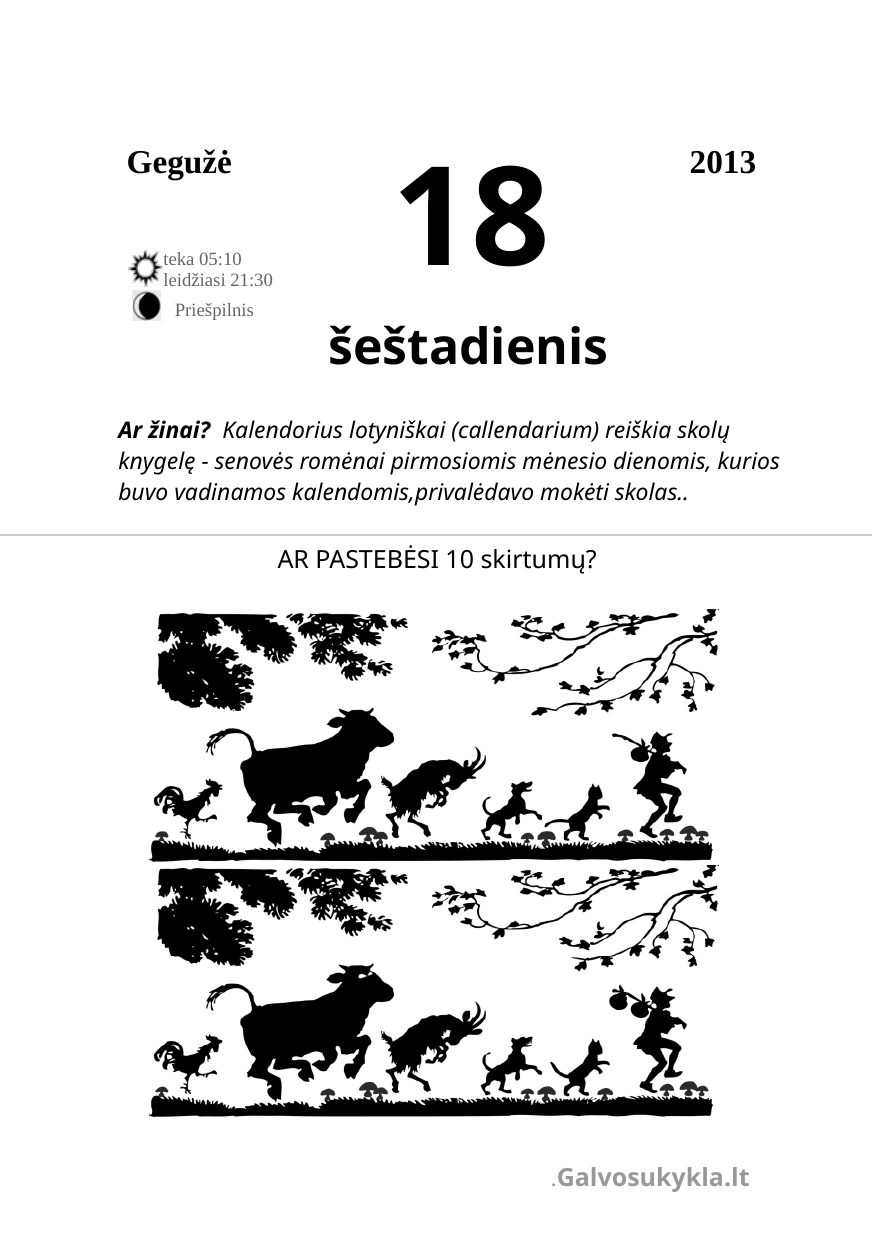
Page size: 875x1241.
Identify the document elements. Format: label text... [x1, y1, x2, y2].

table_header 18 šeštadienis [299, 118, 638, 379]
picture [148, 609, 719, 1117]
table_header Gegužė teka 05:10 leidžiasi 21:30 [118, 118, 298, 287]
table_header 2013 [638, 118, 756, 379]
text Ar žinai? Kalendorius lotyniškai (callendarium) reiškia skolų knygelę - senovės romėnai pirmosiomis mėnesio dienomis, kurios buvo vadinamos kalendomis,privalėdavo mokėti skolas.. [118, 413, 799, 507]
text AR PASTEBĖSI 10 skirtumų? [118, 541, 756, 575]
table_header Priešpilnis [118, 288, 298, 379]
